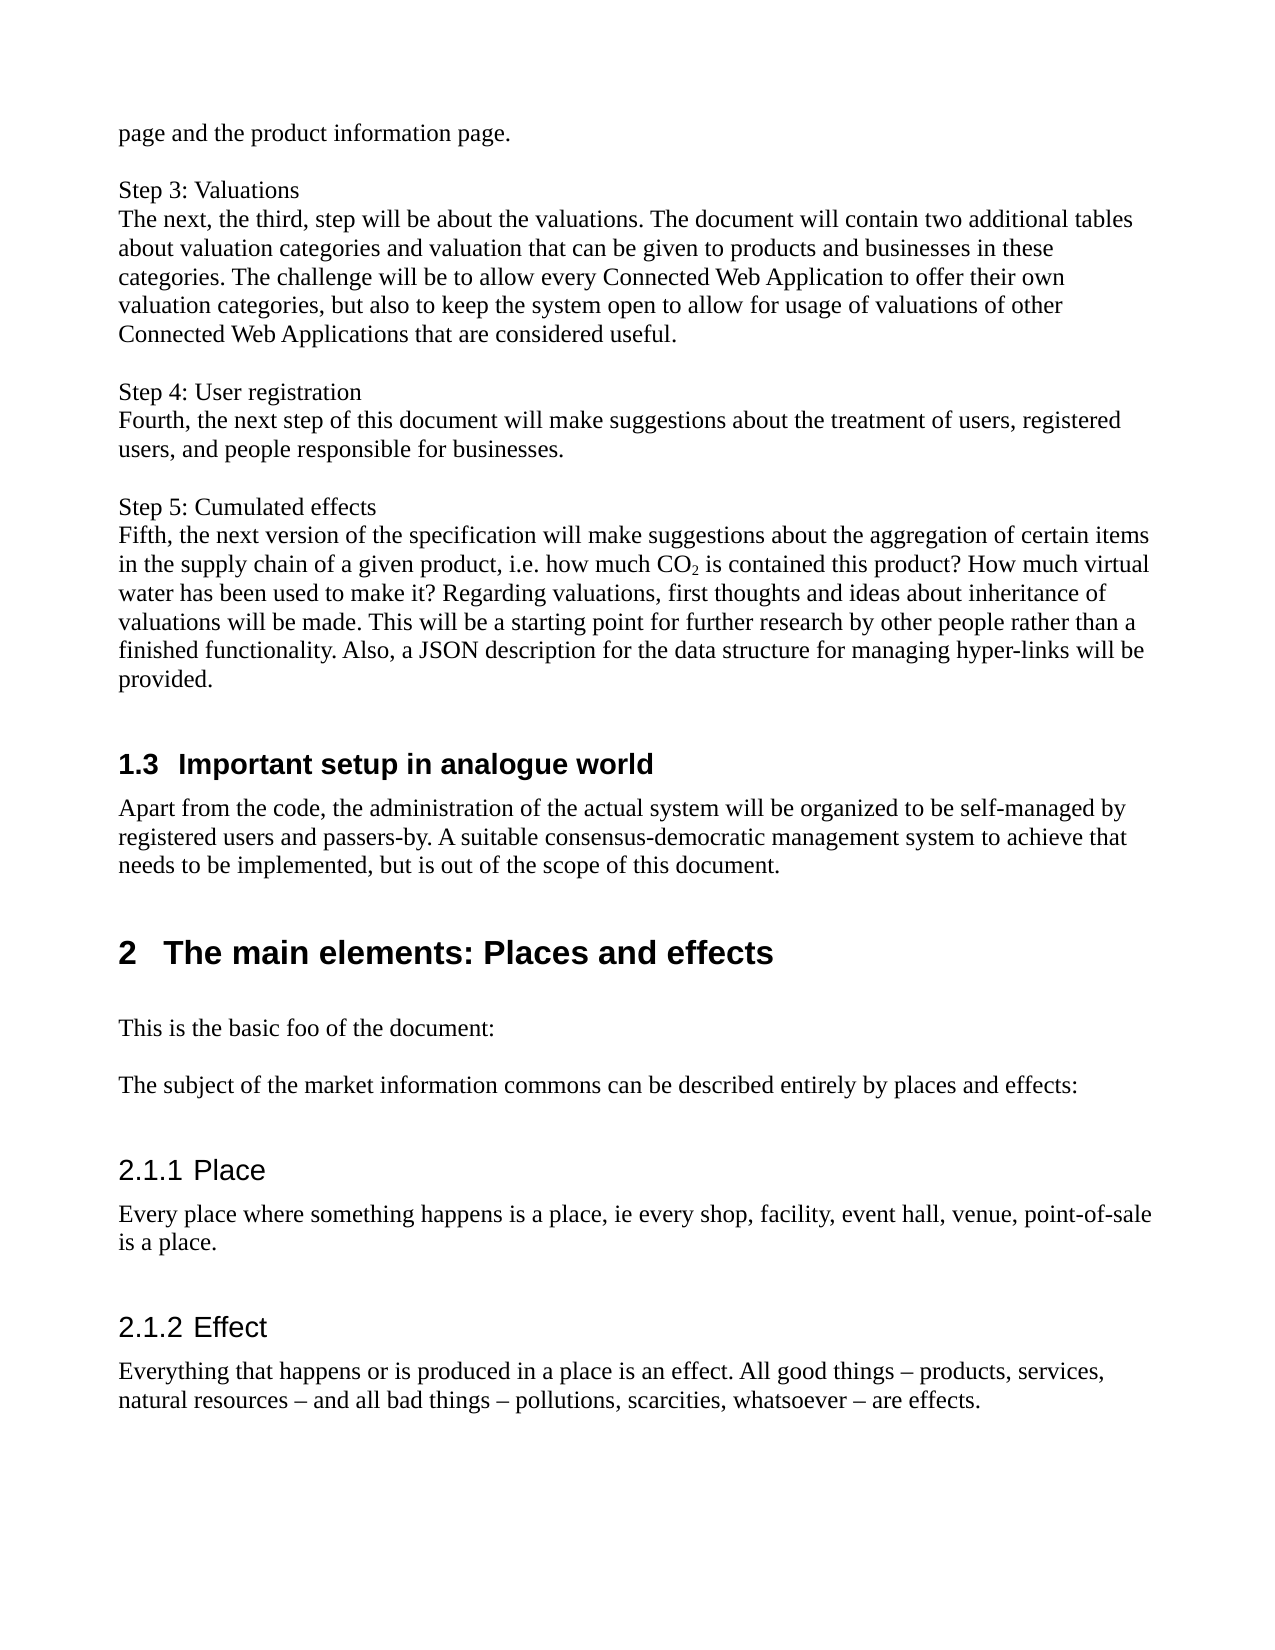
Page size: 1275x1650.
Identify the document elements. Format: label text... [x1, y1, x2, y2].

text Step 5: Cumulated effects [118, 492, 1157, 521]
subtitle The main elements: Places and effects [118, 933, 1157, 971]
text Fifth, the next version of the specification will make suggestions about the aggregation of certain items in the supply chain of a given product, i.e. how much CO2 is contained this product? How much virtual water has been used to make it? Regarding valuations, first thoughts and ideas about inheritance of valuations will be made. This will be a starting point for further research by other people rather than a finished functionality. Also, a JSON description for the data structure for managing hyper-links will be provided. [118, 521, 1157, 693]
text Fourth, the next step of this document will make suggestions about the treatment of users, registered users, and people responsible for businesses. [118, 406, 1157, 463]
text Every place where something happens is a place, ie every shop, facility, event hall, venue, point-of-sale is a place. [118, 1199, 1157, 1256]
text page and the product information page. [118, 118, 1157, 147]
text Step 4: User registration [118, 377, 1157, 406]
text Apart from the code, the administration of the actual system will be organized to be self-managed by registered users and passers-by. A suitable consensus-democratic management system to achieve that needs to be implemented, but is out of the scope of this document. [118, 793, 1157, 879]
subtitle Effect [118, 1310, 1157, 1343]
subtitle Place [118, 1153, 1157, 1186]
text The subject of the market information commons can be described entirely by places and effects: [118, 1070, 1157, 1099]
text This is the basic foo of the document: [118, 1013, 1157, 1041]
text The next, the third, step will be about the valuations. The document will contain two additional tables about valuation categories and valuation that can be given to products and businesses in these categories. The challenge will be to allow every Connected Web Application to offer their own valuation categories, but also to keep the system open to allow for usage of valuations of other Connected Web Applications that are considered useful. [118, 204, 1157, 348]
subtitle Important setup in analogue world [118, 747, 1157, 780]
text Everything that happens or is produced in a place is an effect. All good things – products, services, natural resources – and all bad things – pollutions, scarcities, whatsoever – are effects. [118, 1356, 1157, 1413]
text Step 3: Valuations [118, 176, 1157, 204]
